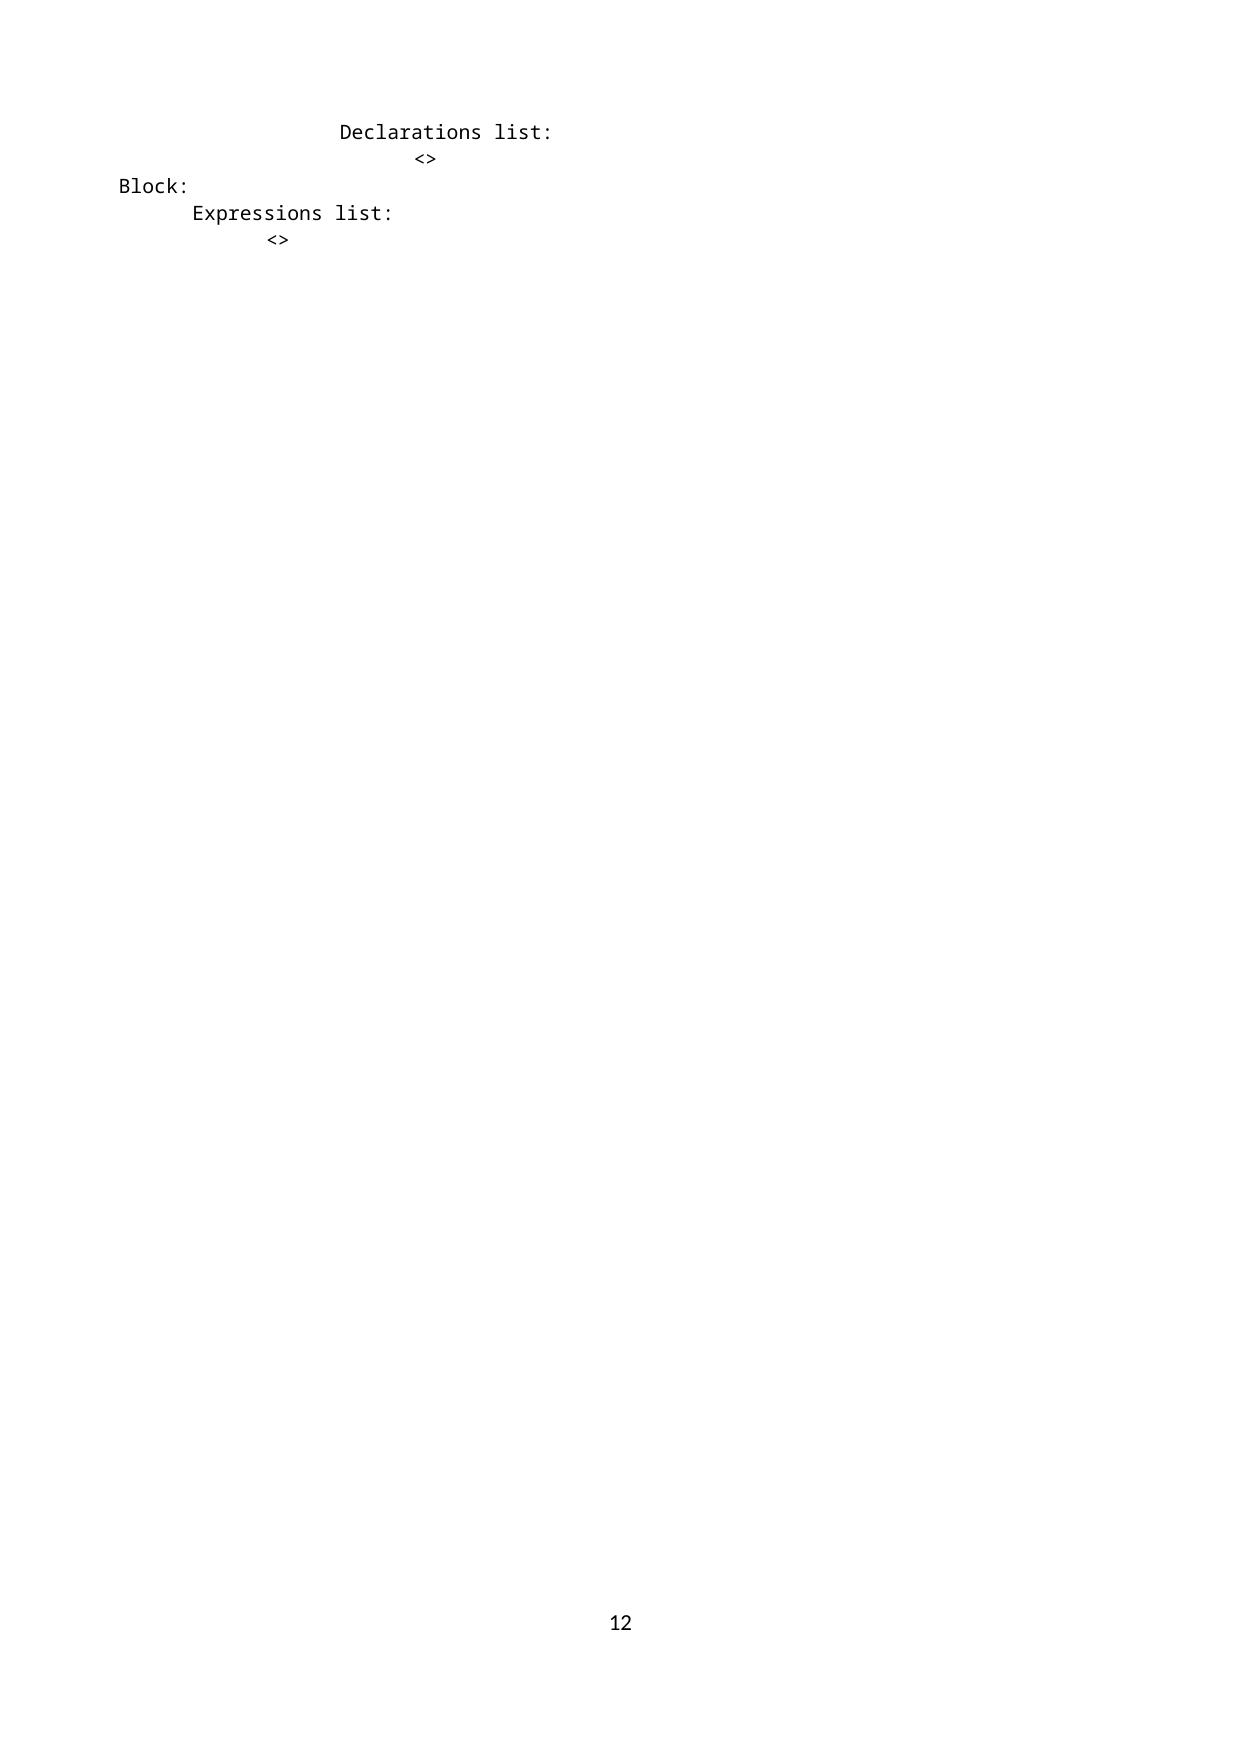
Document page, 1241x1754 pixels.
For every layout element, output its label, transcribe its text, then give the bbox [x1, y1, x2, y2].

text Block: [118, 172, 1122, 199]
text Declarations list: [118, 118, 1122, 145]
text Expressions list: [118, 199, 1122, 226]
text <> [118, 145, 1122, 172]
text <> [118, 226, 1122, 253]
